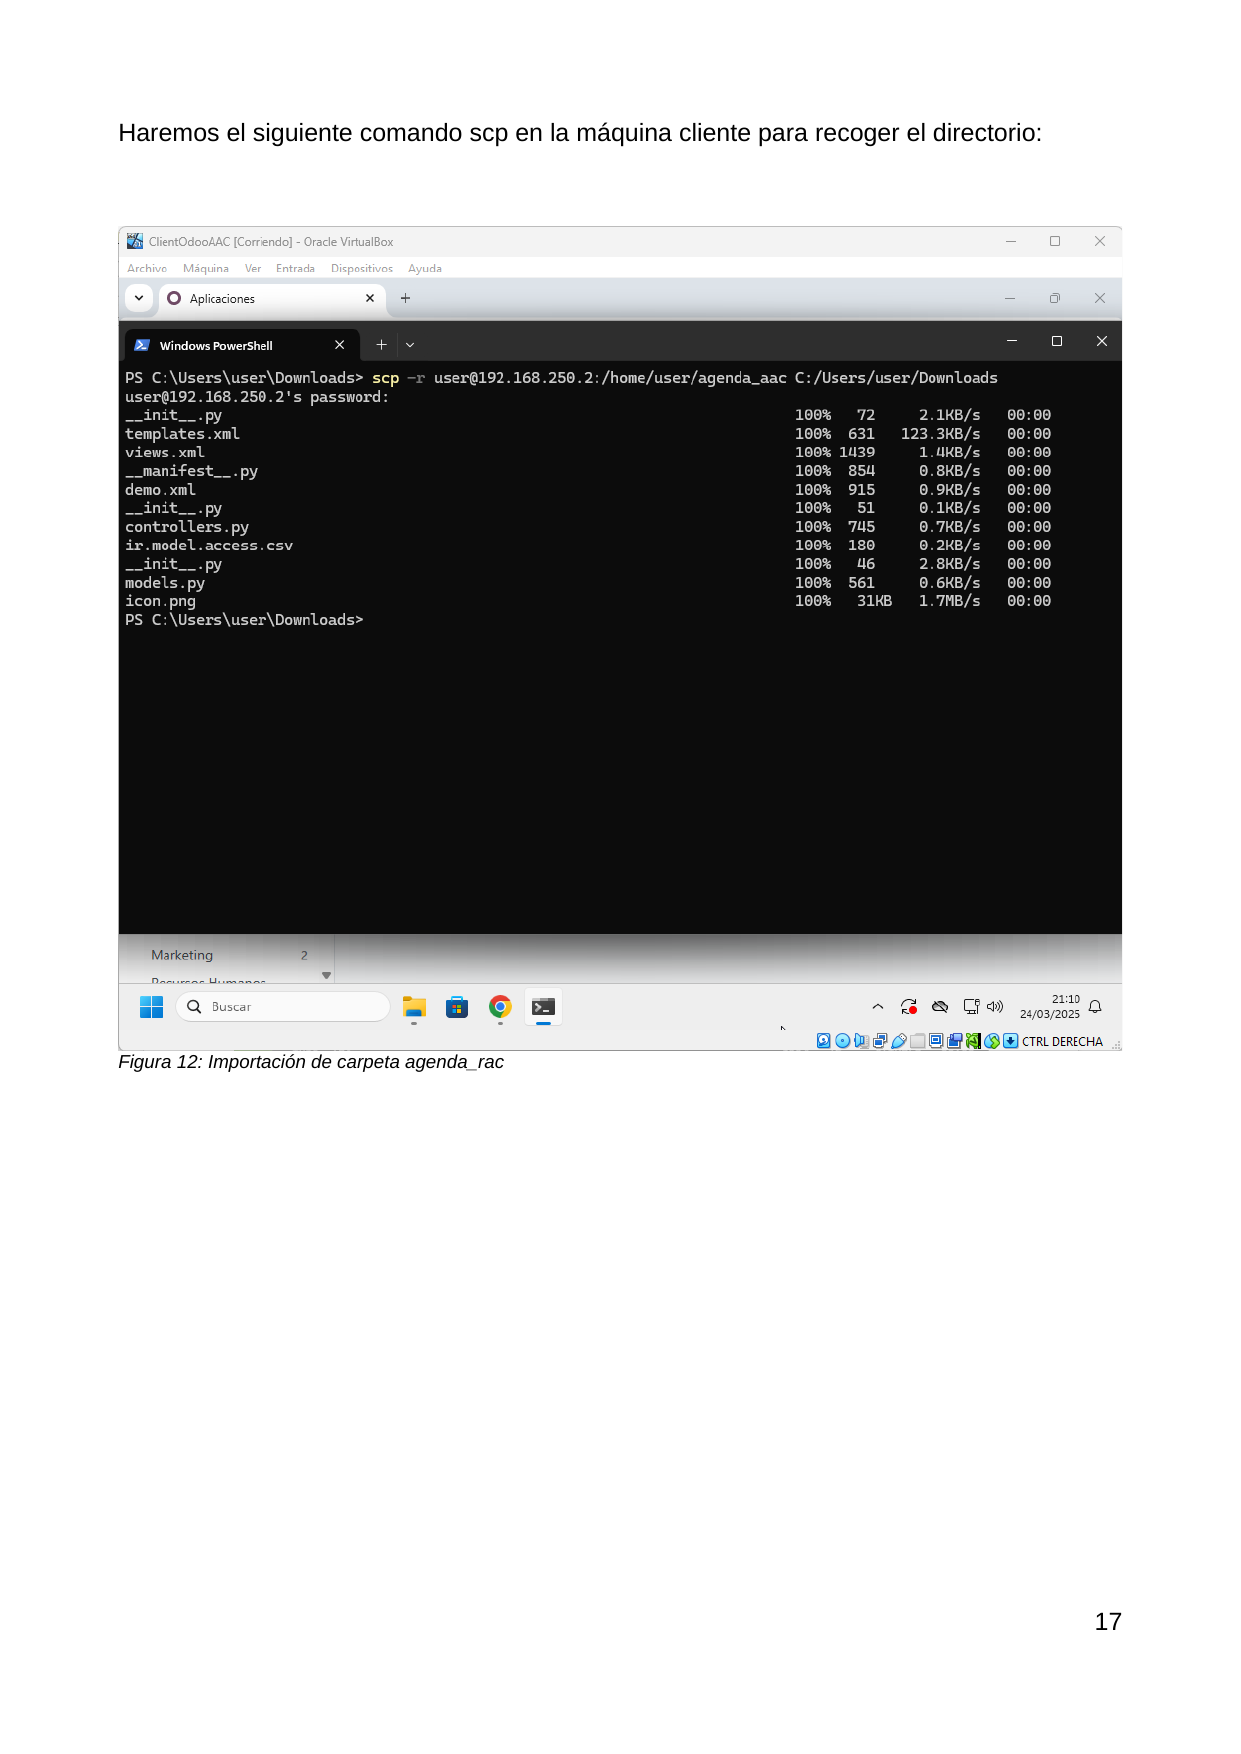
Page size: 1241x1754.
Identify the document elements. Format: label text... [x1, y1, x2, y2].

text Haremos el siguiente comando scp en la máquina cliente para recoger el directorio: [118, 118, 1122, 147]
picture [118, 226, 1123, 1051]
text Figura 12: Importación de carpeta agenda_rac [118, 1051, 1122, 1073]
